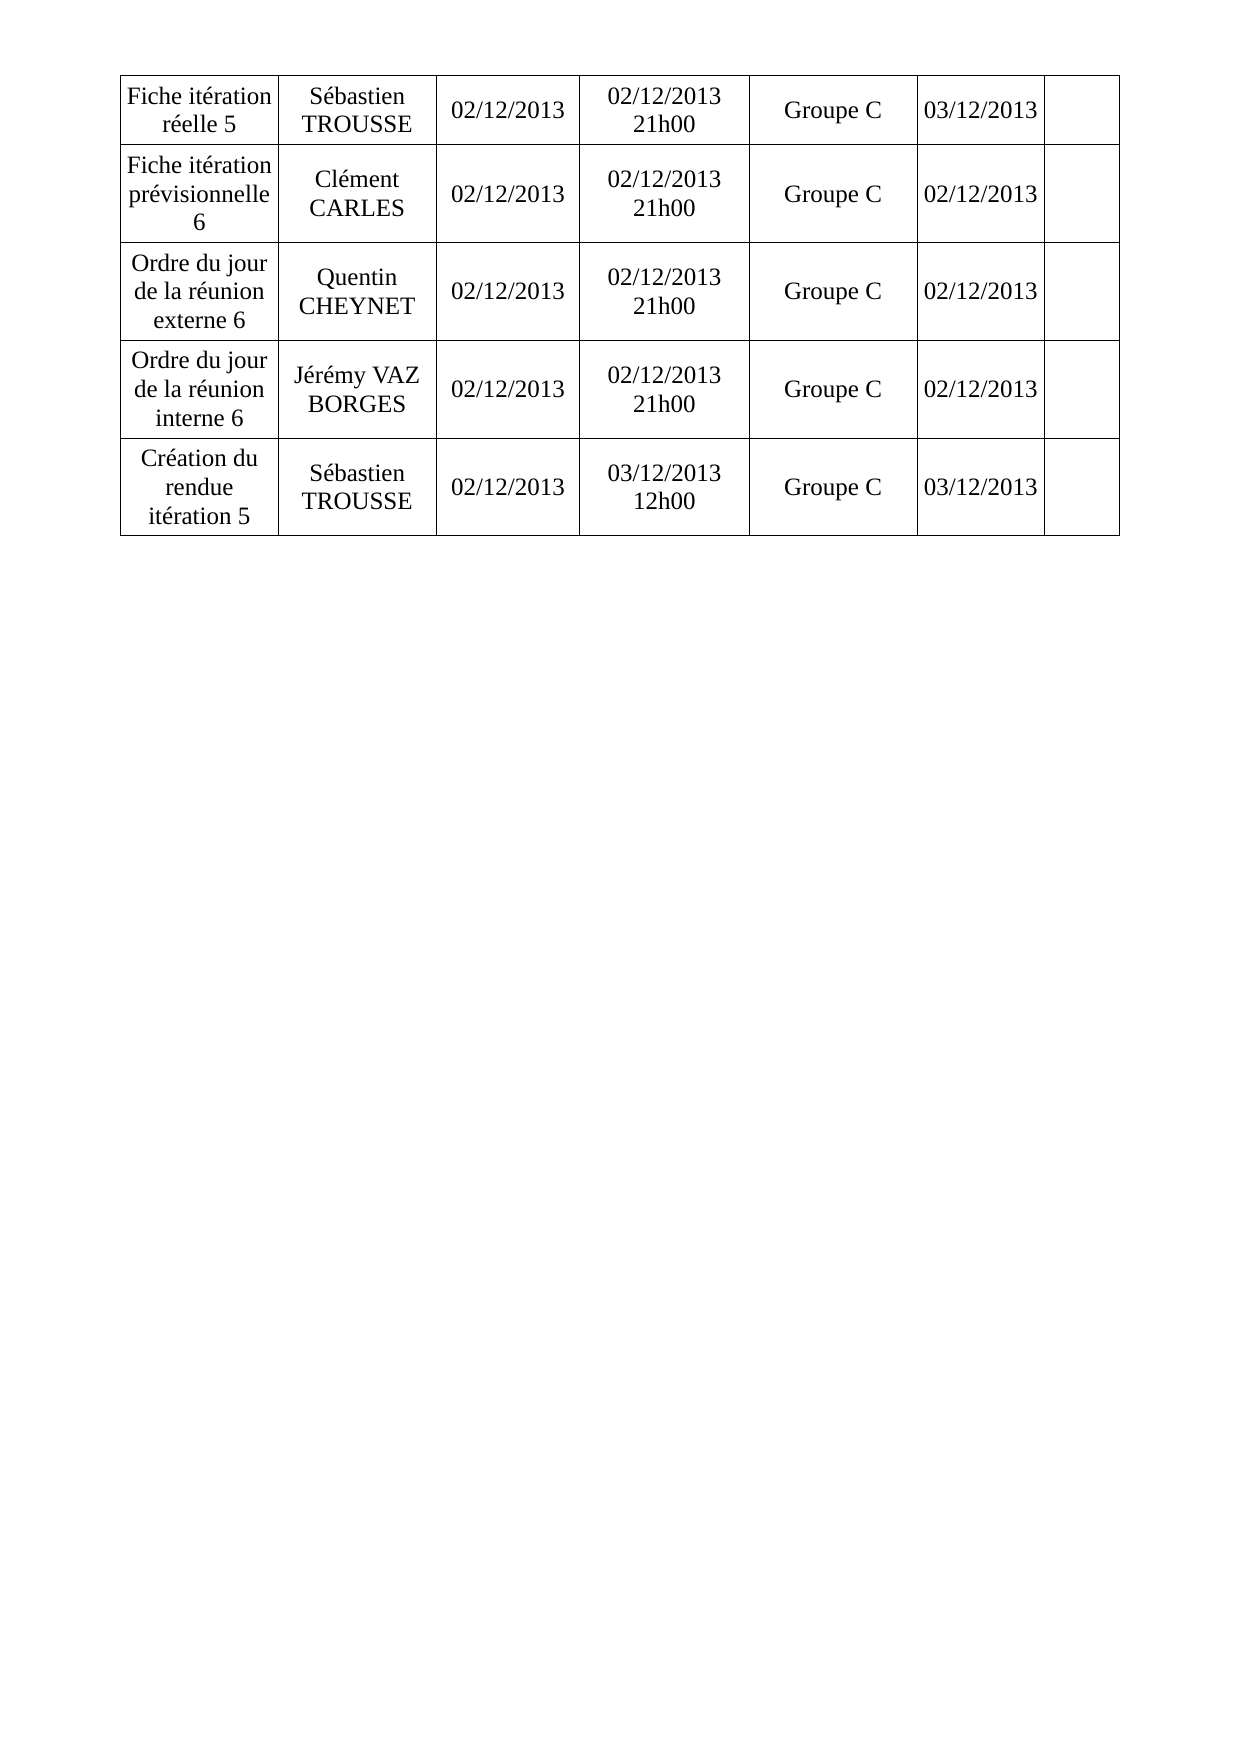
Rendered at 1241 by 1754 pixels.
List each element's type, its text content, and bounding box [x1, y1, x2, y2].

table_cell Groupe C [750, 243, 917, 340]
table_cell 03/12/2013 [918, 76, 1044, 144]
table_cell Quentin CHEYNET [279, 243, 436, 340]
table_cell 02/12/2013 [437, 341, 579, 437]
table_cell 02/12/2013 [918, 341, 1044, 437]
table_cell 02/12/2013 [437, 145, 579, 242]
table_cell 02/12/2013 21h00 [580, 76, 749, 144]
table_cell Sébastien TROUSSE [279, 76, 436, 144]
table_cell Sébastien TROUSSE [279, 439, 436, 535]
table_cell Groupe C [750, 76, 917, 144]
table_cell 02/12/2013 [437, 76, 579, 144]
table_cell [1045, 145, 1119, 242]
table_cell 02/12/2013 21h00 [580, 341, 749, 437]
table_cell [1045, 439, 1119, 535]
table_cell Groupe C [750, 439, 917, 535]
table_cell 02/12/2013 [437, 439, 579, 535]
table_cell Groupe C [750, 341, 917, 437]
table_cell Ordre du jour de la réunion externe 6 [121, 243, 278, 340]
table_cell [1045, 76, 1119, 144]
table_cell 02/12/2013 [918, 145, 1044, 242]
table_cell 03/12/2013 12h00 [580, 439, 749, 535]
table_cell [1045, 341, 1119, 437]
table_cell Ordre du jour de la réunion interne 6 [121, 341, 278, 437]
table_cell 02/12/2013 21h00 [580, 145, 749, 242]
table_cell 03/12/2013 [918, 439, 1044, 535]
table_cell Groupe C [750, 145, 917, 242]
table_cell 02/12/2013 [918, 243, 1044, 340]
table_cell Fiche itération prévisionnelle 6 [121, 145, 278, 242]
table_cell Création du rendue itération 5 [121, 439, 278, 535]
table_cell Clément CARLES [279, 145, 436, 242]
table_cell 02/12/2013 [437, 243, 579, 340]
table_cell [1045, 243, 1119, 340]
table_cell 02/12/2013 21h00 [580, 243, 749, 340]
table_cell Fiche itération réelle 5 [121, 76, 278, 144]
table_cell Jérémy VAZ BORGES [279, 341, 436, 437]
